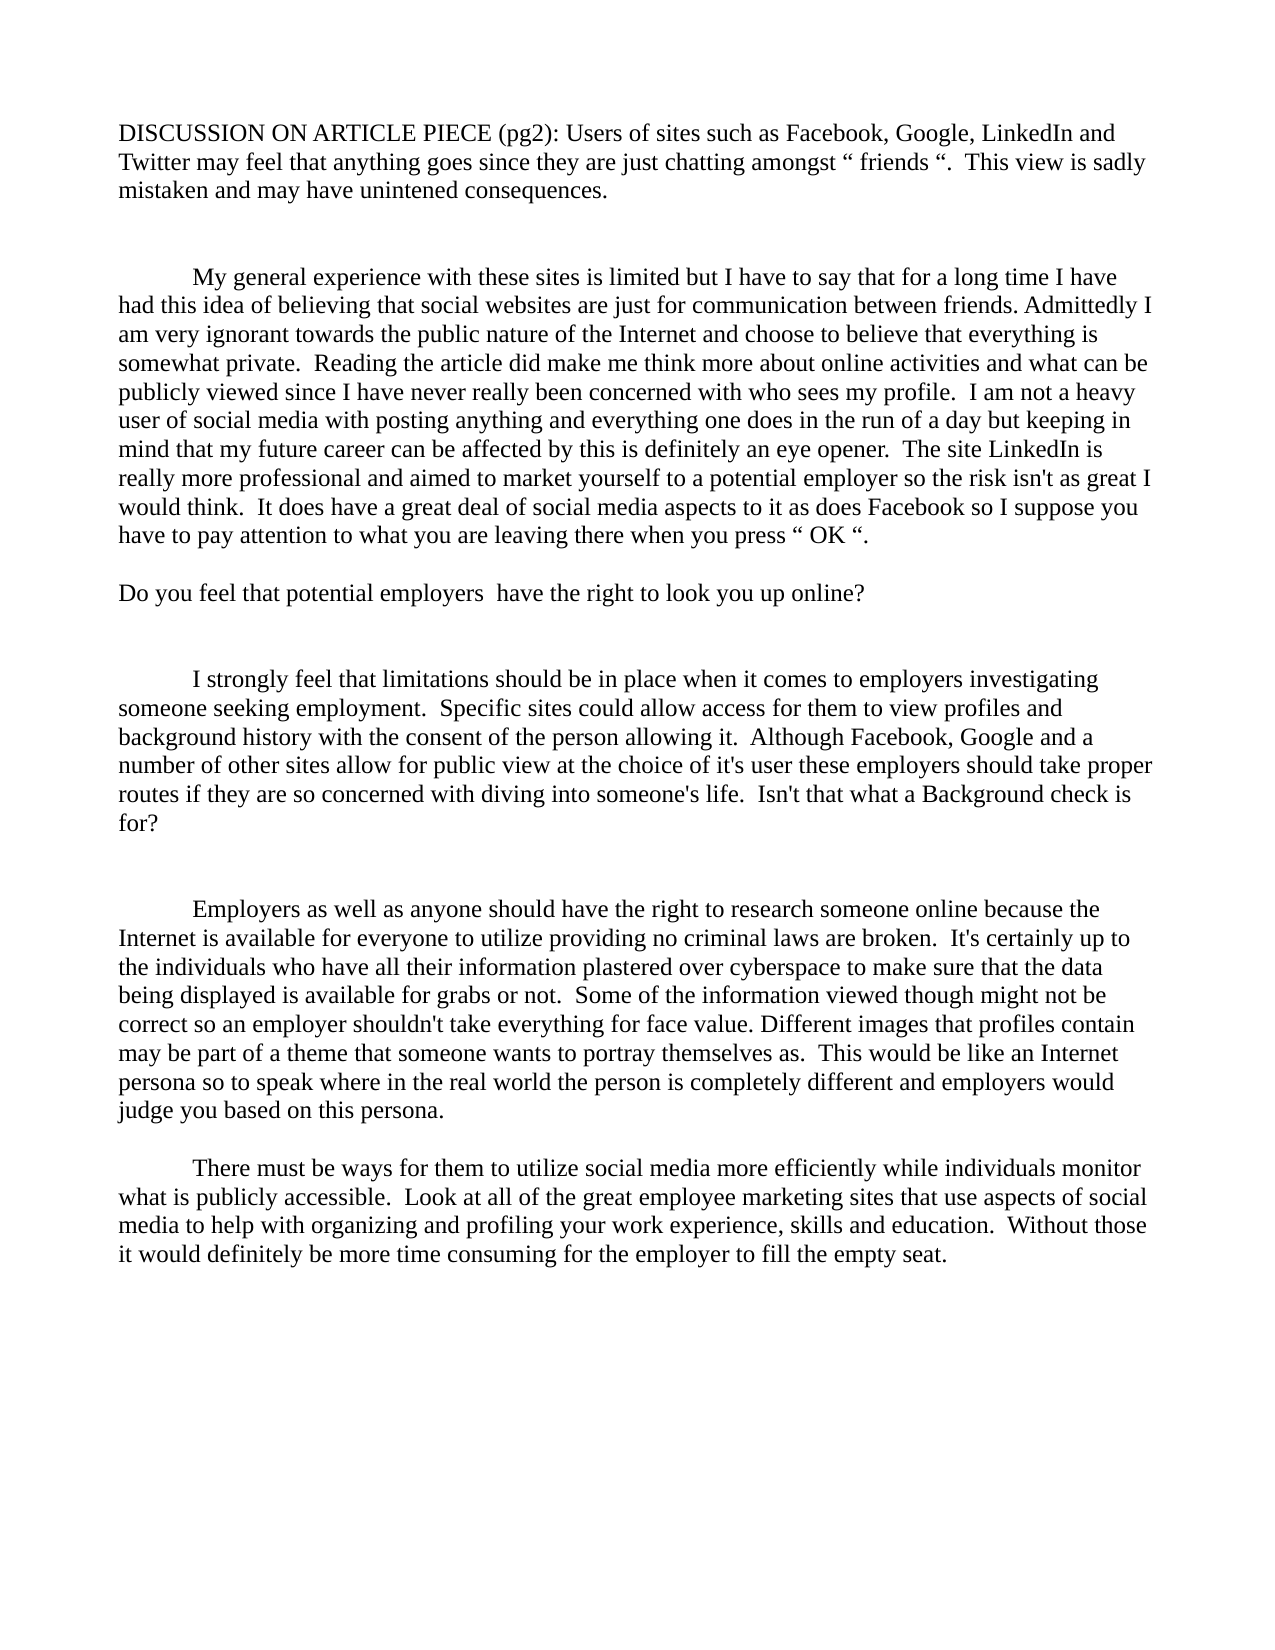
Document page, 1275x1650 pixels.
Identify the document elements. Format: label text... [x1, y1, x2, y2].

text DISCUSSION ON ARTICLE PIECE (pg2): Users of sites such as Facebook, Google, LinkedIn and Twitter may feel that anything goes since they are just chatting amongst “ friends “. This view is sadly mistaken and may have unintened consequences. [118, 118, 1157, 204]
text There must be ways for them to utilize social media more efficiently while individuals monitor what is publicly accessible. Look at all of the great employee marketing sites that use aspects of social media to help with organizing and profiling your work experience, skills and education. Without those it would definitely be more time consuming for the employer to fill the empty seat. [118, 1153, 1157, 1268]
text My general experience with these sites is limited but I have to say that for a long time I have had this idea of believing that social websites are just for communication between friends. Admittedly I am very ignorant towards the public nature of the Internet and choose to believe that everything is somewhat private. Reading the article did make me think more about online activities and what can be publicly viewed since I have never really been concerned with who sees my profile. I am not a heavy user of social media with posting anything and everything one does in the run of a day but keeping in mind that my future career can be affected by this is definitely an eye opener. The site LinkedIn is really more professional and aimed to market yourself to a potential employer so the risk isn't as great I would think. It does have a great deal of social media aspects to it as does Facebook so I suppose you have to pay attention to what you are leaving there when you press “ OK “. [118, 262, 1157, 549]
text I strongly feel that limitations should be in place when it comes to employers investigating someone seeking employment. Specific sites could allow access for them to view profiles and background history with the consent of the person allowing it. Although Facebook, Google and a number of other sites allow for public view at the choice of it's user these employers should take proper routes if they are so concerned with diving into someone's life. Isn't that what a Background check is for? [118, 664, 1157, 837]
text Do you feel that potential employers have the right to look you up online? [118, 578, 1157, 607]
text Employers as well as anyone should have the right to research someone online because the Internet is available for everyone to utilize providing no criminal laws are broken. It's certainly up to the individuals who have all their information plastered over cyberspace to make sure that the data being displayed is available for grabs or not. Some of the information viewed though might not be correct so an employer shouldn't take everything for face value. Different images that profiles contain may be part of a theme that someone wants to portray themselves as. This would be like an Internet persona so to speak where in the real world the person is completely different and employers would judge you based on this persona. [118, 894, 1157, 1124]
